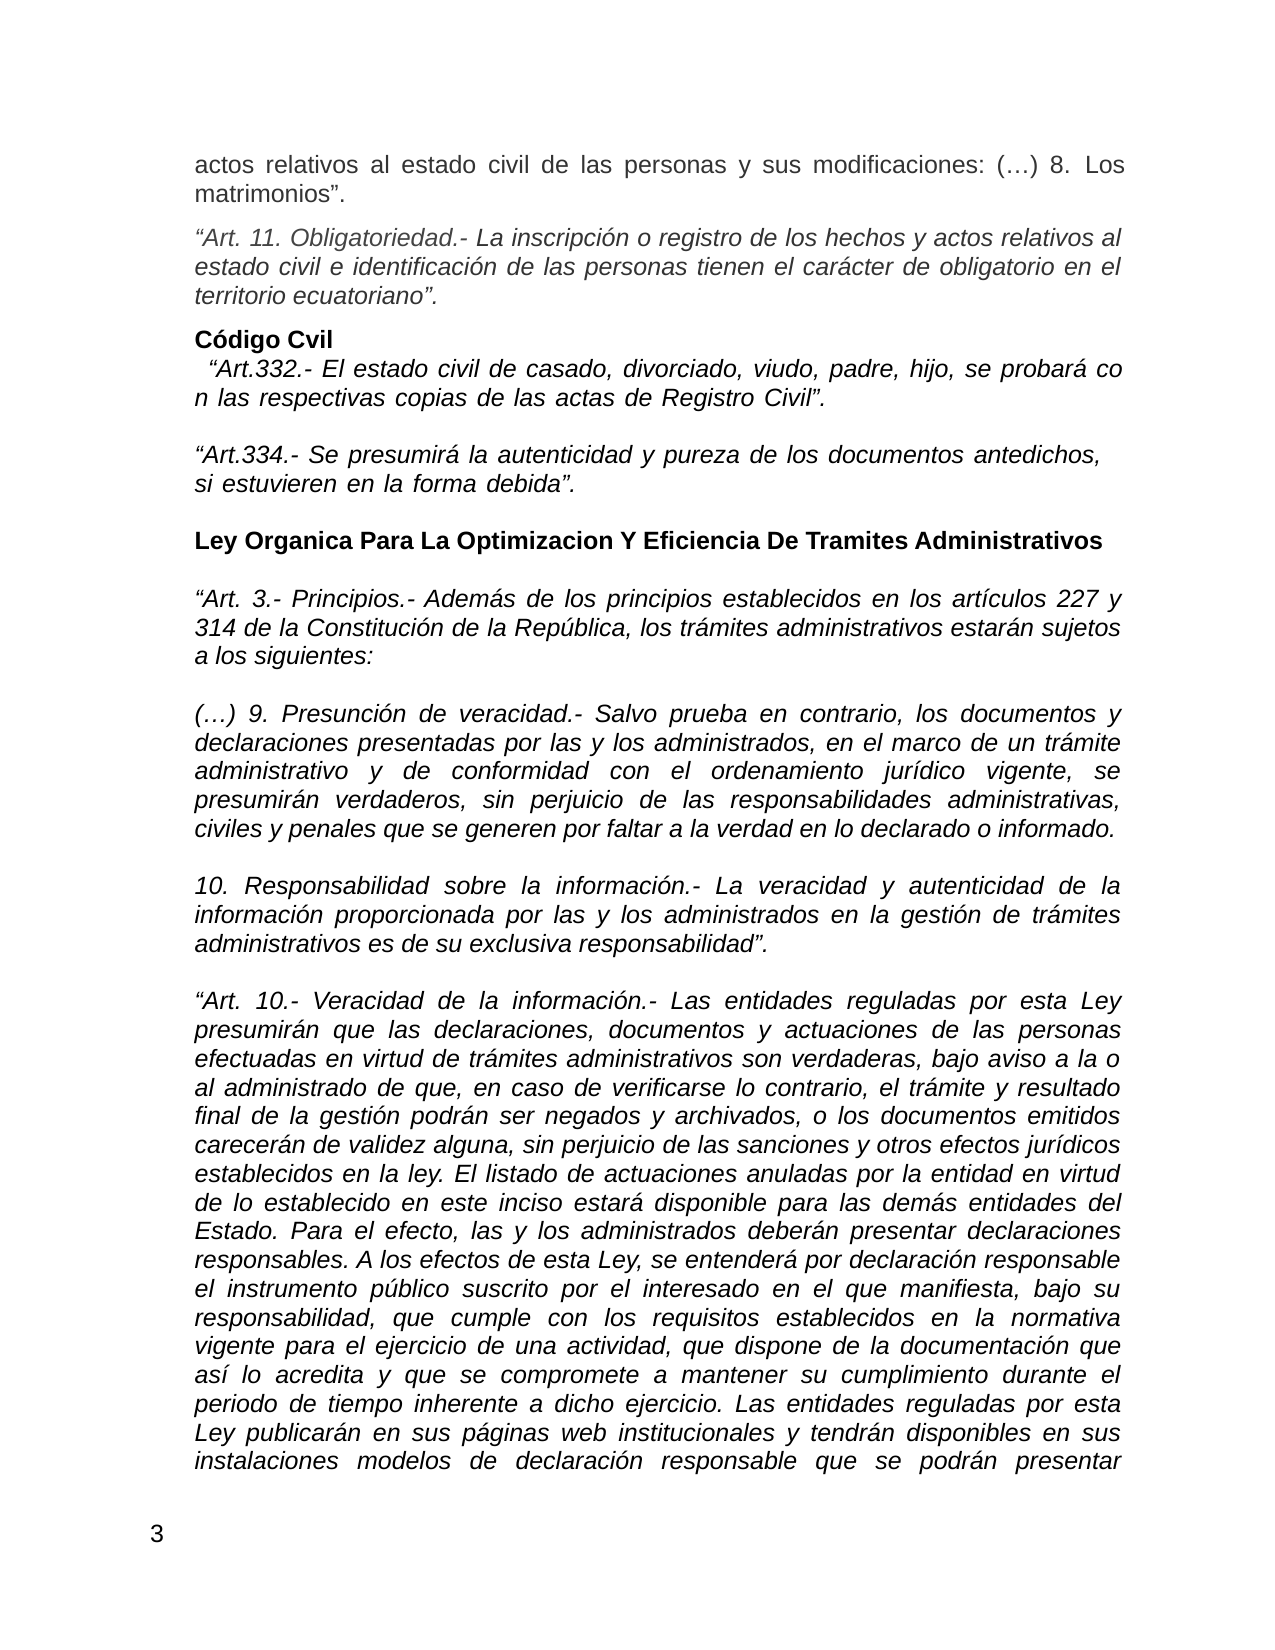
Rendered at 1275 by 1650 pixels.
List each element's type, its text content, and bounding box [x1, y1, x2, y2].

text Código Cvil [194, 325, 1125, 354]
text “Art.332.- El estado civil de casado, divorciado, viudo, padre, hijo, se probará con las respectivas copias de las actas de Registro Civil”. [194, 354, 1125, 411]
text Ley Organica Para La Optimizacion Y Eficiencia De Tramites Administrativos [194, 526, 1125, 555]
text (…) 9. Presunción de veracidad.- Salvo prueba en contrario, los documentos y declaraciones presentadas por las y los administrados, en el marco de un trámite administrativo y de conformidad con el ordenamiento jurídico vigente, se presumirán verdaderos, sin perjuicio de las responsabilidades administrativas, civiles y penales que se generen por faltar a la verdad en lo declarado o informado. [194, 699, 1125, 842]
text “Art. 3.- Principios.- Además de los principios establecidos en los artículos 227 y 314 de la Constitución de la República, los trámites administrativos estarán sujetos a los siguientes: [194, 584, 1125, 670]
text 10. Responsabilidad sobre la información.- La veracidad y autenticidad de la información proporcionada por las y los administrados en la gestión de trámites administrativos es de su exclusiva responsabilidad”. [194, 871, 1125, 957]
text “Art. 11. Obligatoriedad.- La inscripción o registro de los hechos y actos relativos al estado civil e identificación de las personas tienen el carácter de obligatorio en el territorio ecuatoriano”. [194, 223, 1125, 309]
text “Art.334.- Se presumirá la autenticidad y pureza de los documentos antedichos, si estuvieren en la forma debida”. [194, 440, 1125, 497]
text “Art. 10.- Veracidad de la información.- Las entidades reguladas por esta Ley presumirán que las declaraciones, documentos y actuaciones de las personas efectuadas en virtud de trámites administrativos son verdaderas, bajo aviso a la o al administrado de que, en caso de verificarse lo contrario, el trámite y resultado final de la gestión podrán ser negados y archivados, o los documentos emitidos carecerán de validez alguna, sin perjuicio de las sanciones y otros efectos jurídicos establecidos en la ley. El listado de actuaciones anuladas por la entidad en virtud de lo establecido en este inciso estará disponible para las demás entidades del Estado. Para el efecto, las y los administrados deberán presentar declaraciones responsables. A los efectos de esta Ley, se entenderá por declaración responsable el instrumento público suscrito por el interesado en el que manifiesta, bajo su responsabilidad, que cumple con los requisitos establecidos en la normativa vigente para el ejercicio de una actividad, que dispone de la documentación que así lo acredita y que se compromete a mantener su cumplimiento durante el periodo de tiempo inherente a dicho ejercicio. Las entidades reguladas por esta Ley publicarán en sus páginas web institucionales y tendrán disponibles en sus instalaciones modelos de declaración responsable que se podrán presentar [194, 986, 1125, 1475]
text actos relativos al estado civil de las personas y sus modificaciones: (…) 8. Los matrimonios”. [194, 150, 1125, 207]
